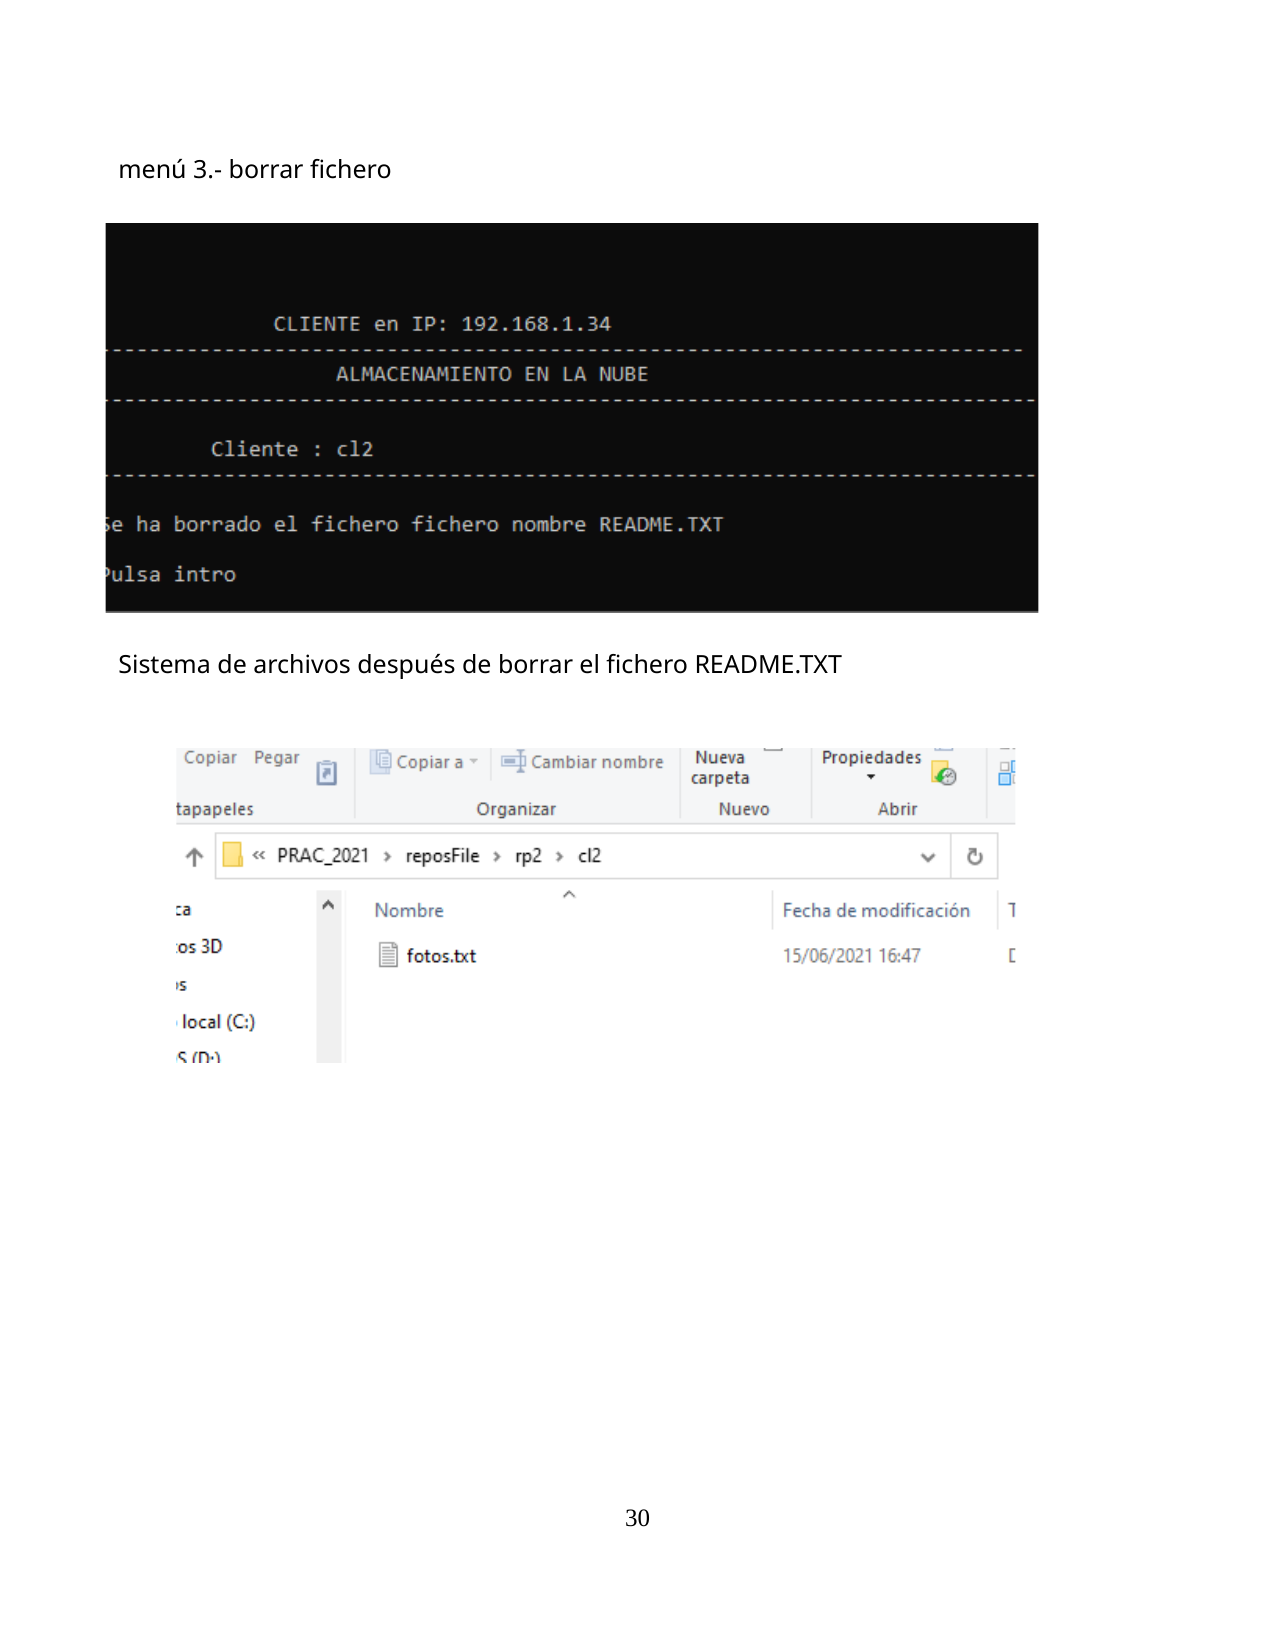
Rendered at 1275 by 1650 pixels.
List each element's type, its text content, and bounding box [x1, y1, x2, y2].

picture [105, 223, 1039, 613]
text Sistema de archivos después de borrar el fichero README.TXT [118, 647, 1157, 681]
picture [176, 748, 1016, 1063]
text menú 3.- borrar fichero [118, 152, 1157, 186]
